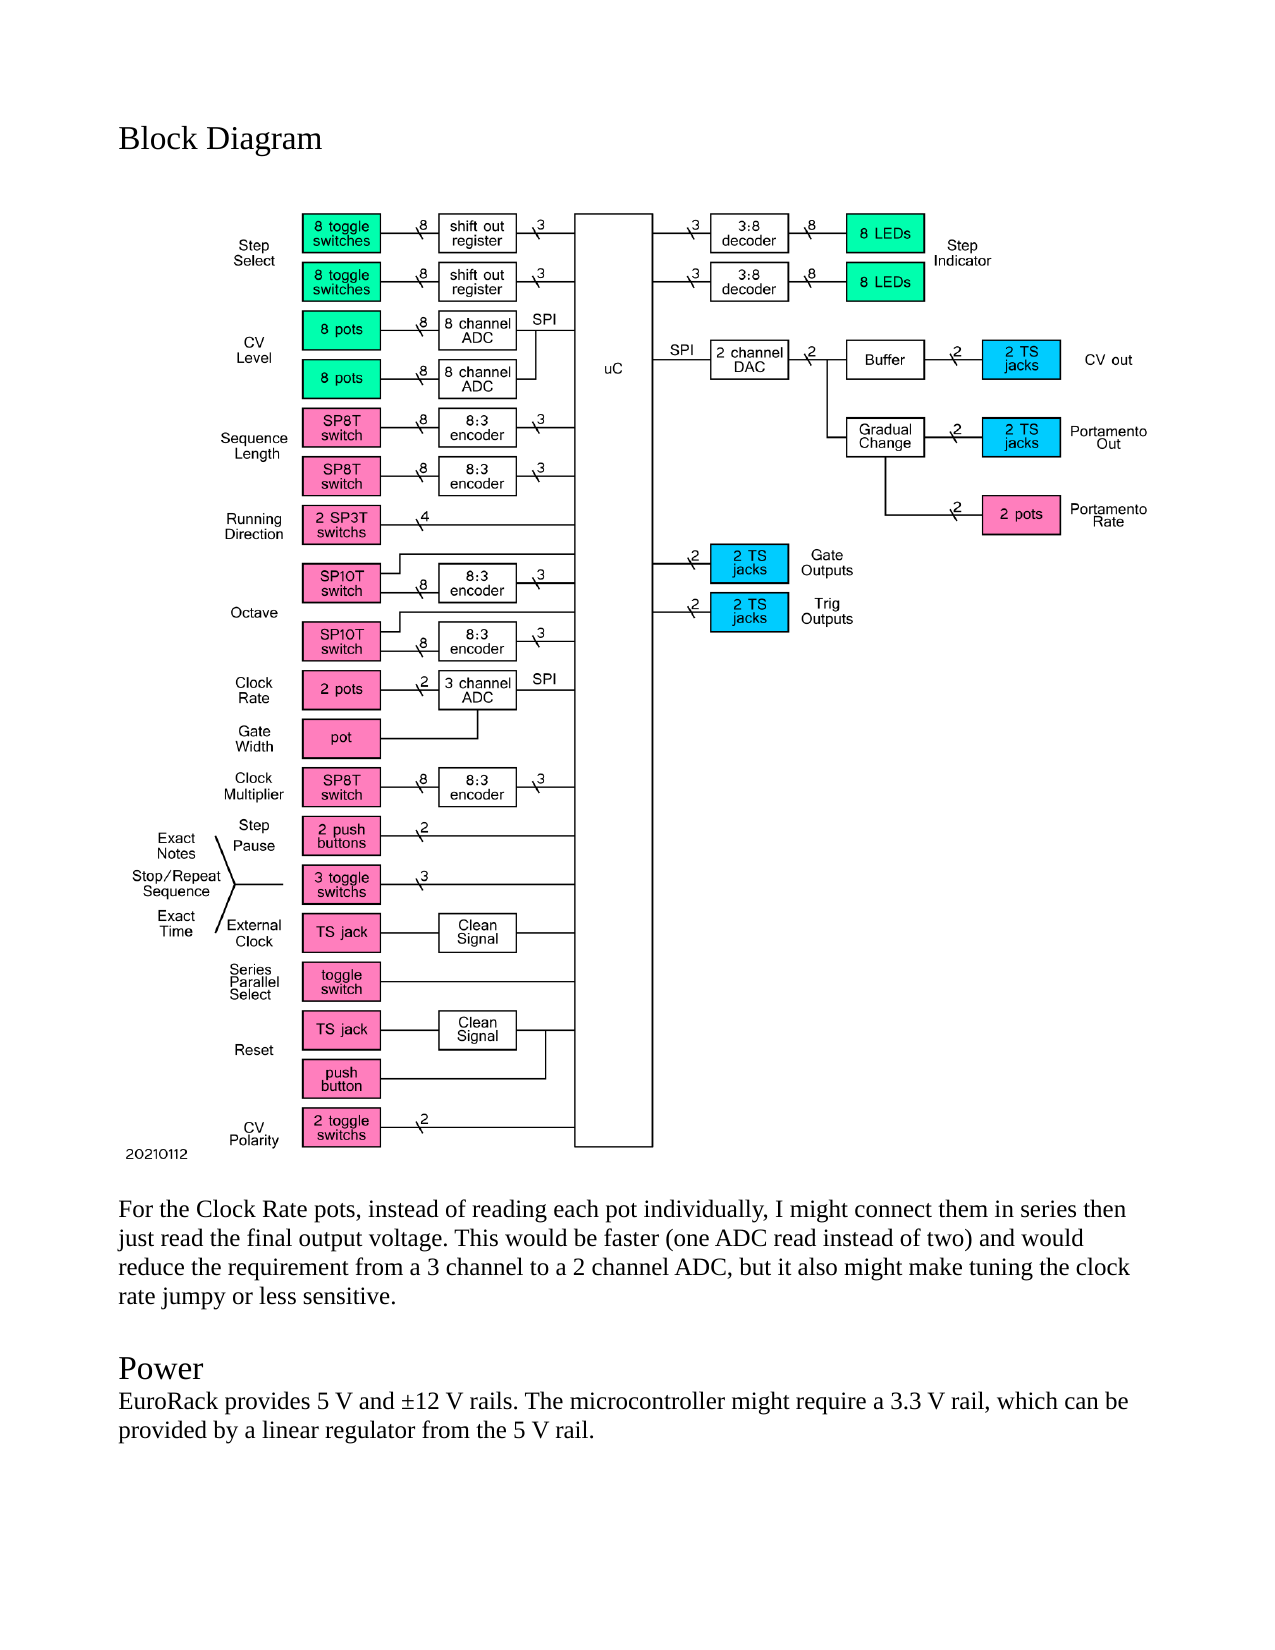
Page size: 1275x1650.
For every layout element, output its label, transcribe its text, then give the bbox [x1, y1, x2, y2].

text Power [118, 1348, 1157, 1386]
picture [118, 194, 1157, 1166]
text EuroRack provides 5 V and ±12 V rails. The microcontroller might require a 3.3 V rail, which can be provided by a linear regulator from the 5 V rail. [118, 1386, 1157, 1444]
text For the Clock Rate pots, instead of reading each pot individually, I might connect them in series then just read the final output voltage. This would be faster (one ADC read instead of two) and would reduce the requirement from a 3 channel to a 2 channel ADC, but it also might make tuning the clock rate jumpy or less sensitive. [118, 1194, 1157, 1309]
text Block Diagram [118, 118, 1157, 156]
